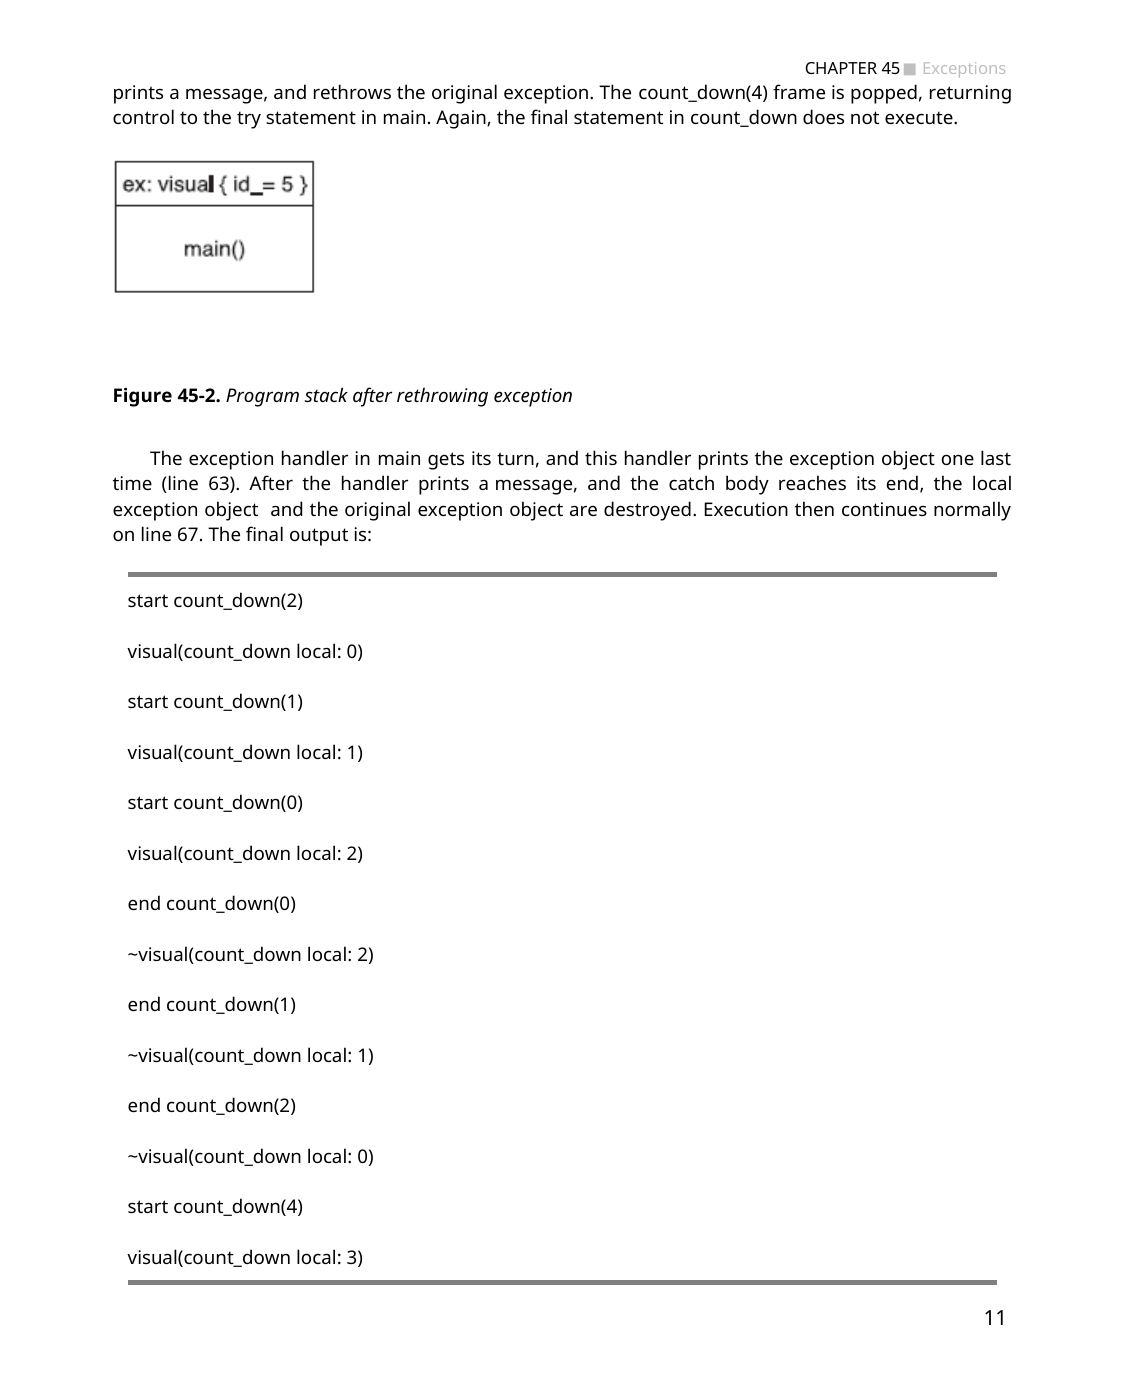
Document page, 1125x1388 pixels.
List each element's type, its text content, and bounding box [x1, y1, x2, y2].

text start count_down(4) [127, 1178, 997, 1219]
text start count_down(0) [127, 774, 997, 815]
text visual(count_down local: 2) [127, 825, 997, 866]
text start count_down(2) [127, 573, 997, 613]
text start count_down(1) [127, 673, 997, 714]
text ~visual(count_down local: 1) [127, 1027, 997, 1068]
text end count_down(2) [127, 1077, 997, 1118]
text Figure 45-2. Program stack after rethrowing exception [112, 382, 1012, 408]
text visual(count_down local: 0) [127, 623, 997, 663]
text The exception handler in main gets its turn, and this handler prints the exception object one last time (line 63). After the handler prints a message, and the catch body reaches its end, the local exception object and the original exception object are destroyed. Execution then continues normally on line 67. The final output is: [112, 445, 1012, 547]
text ~visual(count_down local: 0) [127, 1128, 997, 1169]
text end count_down(0) [127, 875, 997, 916]
text prints a message, and rethrows the original exception. The count_down(4) frame is popped, returning control to the try statement in main. Again, the final statement in count_down does not execute. [112, 79, 1012, 130]
text visual(count_down local: 1) [127, 724, 997, 764]
text visual(count_down local: 3) [127, 1229, 997, 1285]
text end count_down(1) [127, 976, 997, 1017]
text ~visual(count_down local: 2) [127, 926, 997, 967]
